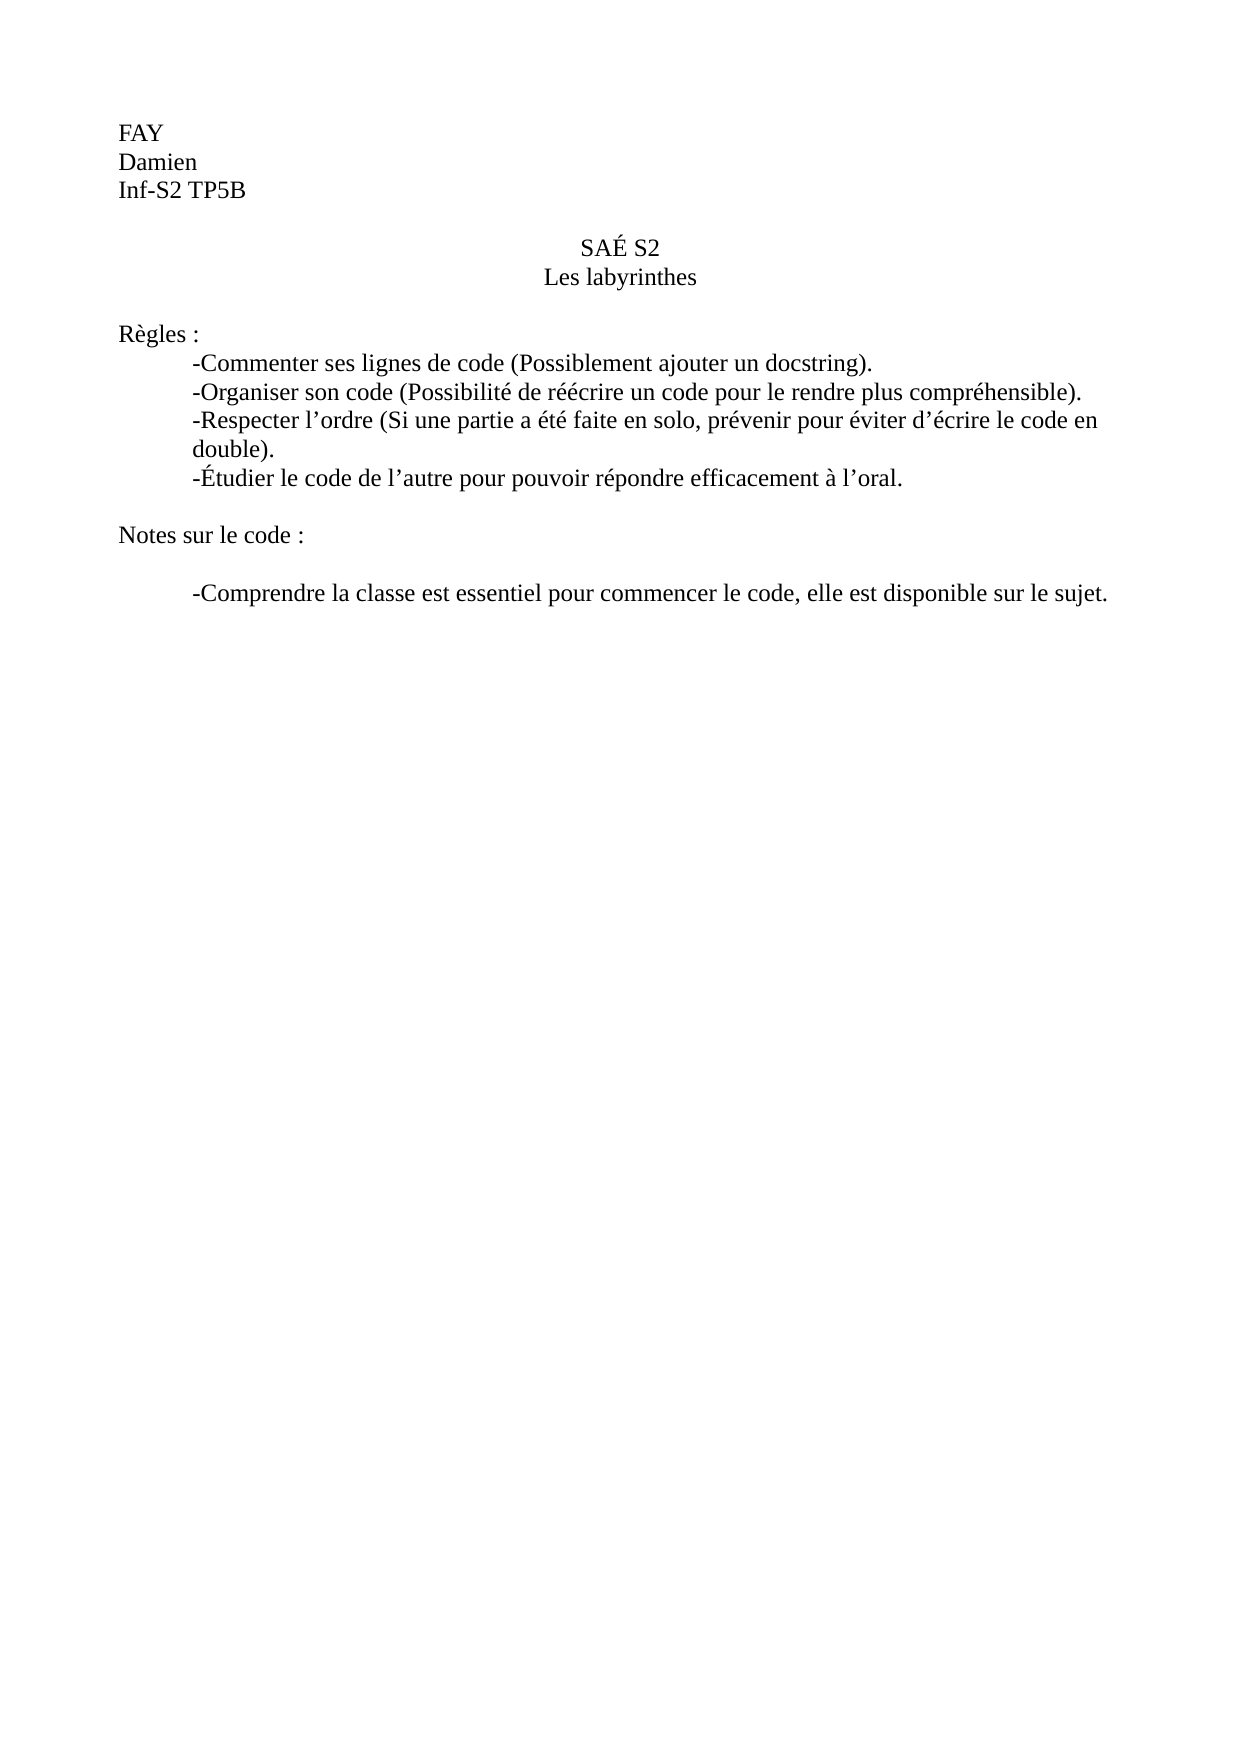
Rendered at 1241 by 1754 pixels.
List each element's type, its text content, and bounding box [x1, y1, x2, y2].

text FAY [118, 118, 1122, 147]
text Règles : [118, 319, 1122, 348]
text SAÉ S2 [118, 233, 1122, 262]
text -Étudier le code de l’autre pour pouvoir répondre efficacement à l’oral. [118, 463, 1122, 492]
text -Comprendre la classe est essentiel pour commencer le code, elle est disponible sur le sujet. [118, 578, 1122, 607]
text Inf-S2 TP5B [118, 176, 1122, 204]
text -Commenter ses lignes de code (Possiblement ajouter un docstring). [118, 348, 1122, 377]
text Les labyrinthes [118, 262, 1122, 291]
text Damien [118, 147, 1122, 176]
text -Organiser son code (Possibilité de réécrire un code pour le rendre plus compréhensible). [118, 377, 1122, 406]
text Notes sur le code : [118, 521, 1122, 549]
text -Respecter l’ordre (Si une partie a été faite en solo, prévenir pour éviter d’écrire le code en double). [118, 406, 1122, 463]
